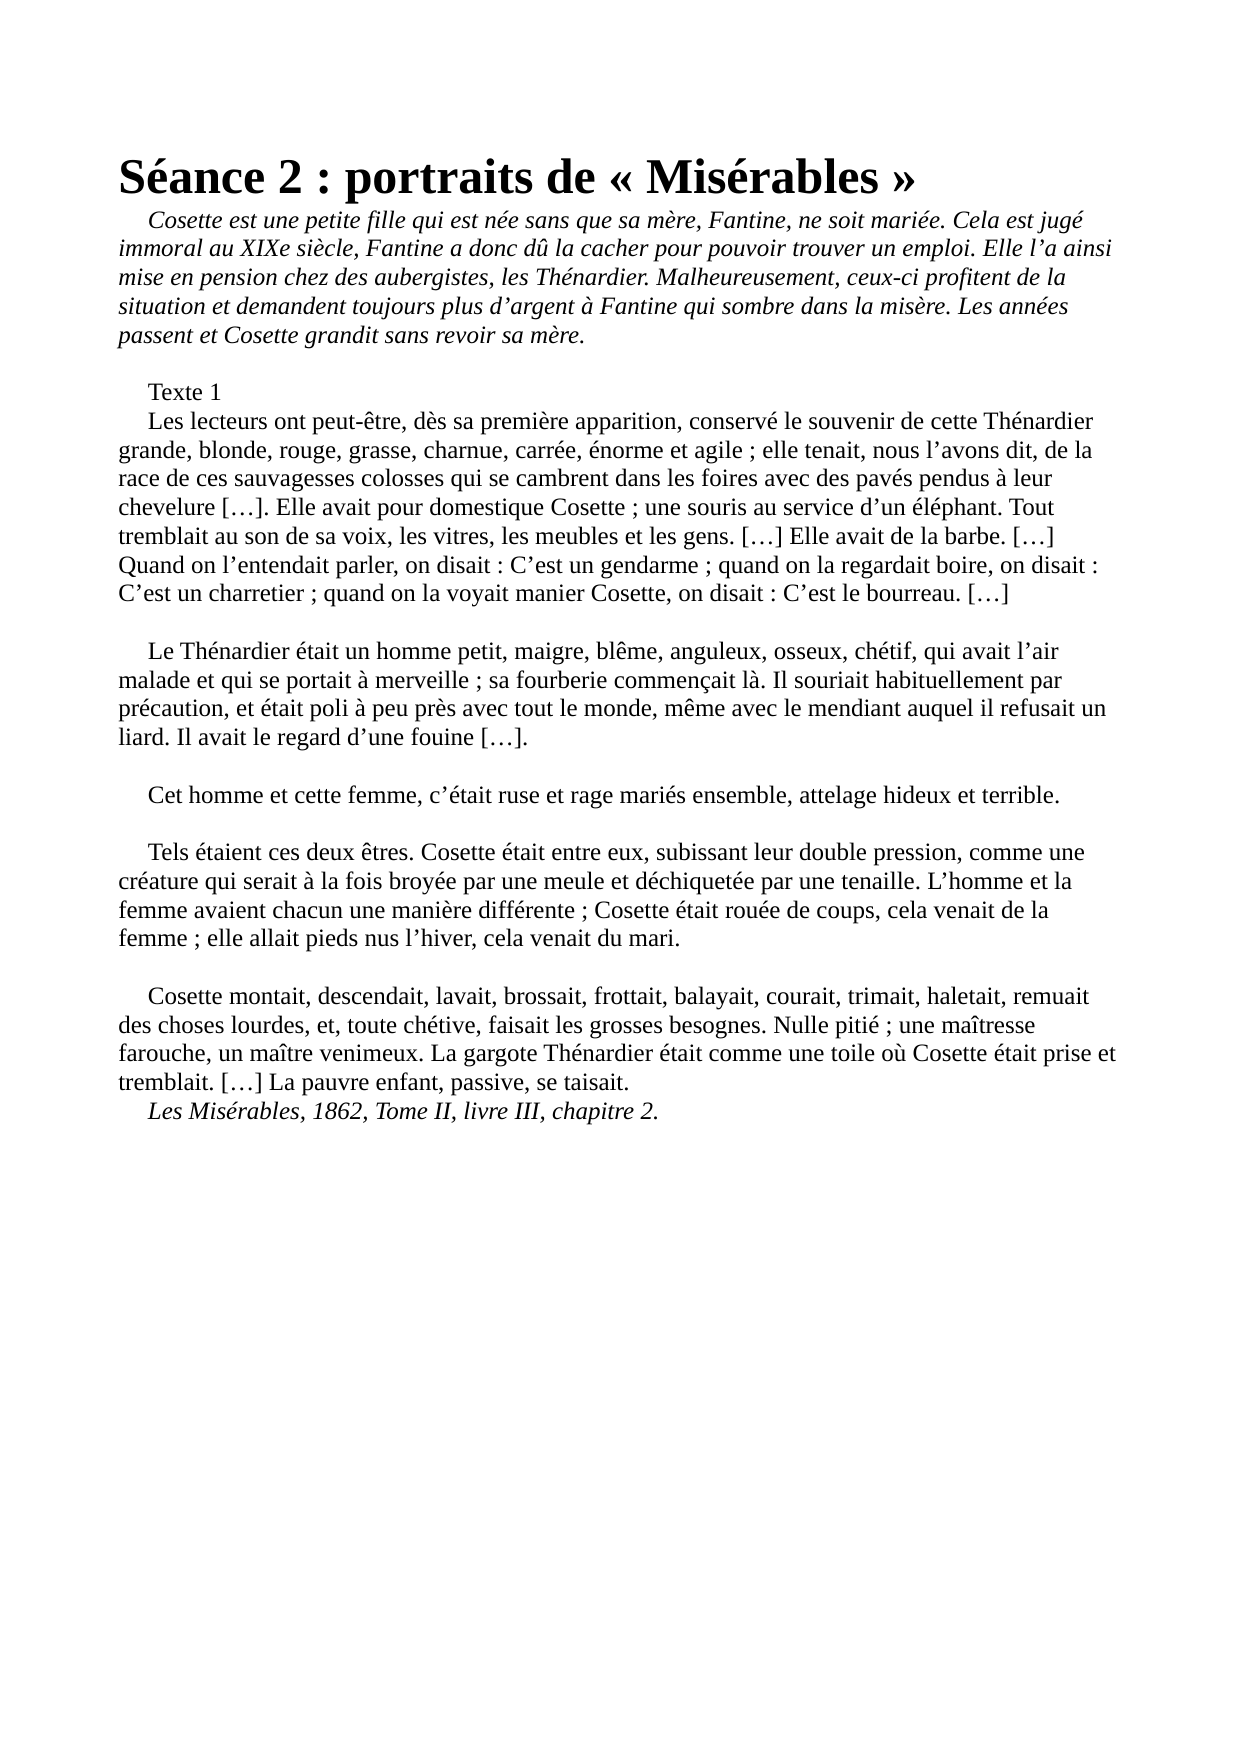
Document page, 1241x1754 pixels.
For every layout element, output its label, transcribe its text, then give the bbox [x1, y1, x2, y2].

subtitle Texte 1 [118, 377, 1122, 406]
subtitle Cosette montait, descendait, lavait, brossait, frottait, balayait, courait, trimait, haletait, remuait des choses lourdes, et, toute chétive, faisait les grosses besognes. Nulle pitié ; une maîtresse farouche, un maître venimeux. La gargote Thénardier était comme une toile où Cosette était prise et tremblait. […] La pauvre enfant, passive, se taisait. [118, 981, 1122, 1096]
subtitle Séance 2 : portraits de « Misérables » [118, 147, 1122, 205]
subtitle Les lecteurs ont peut-être, dès sa première apparition, conservé le souvenir de cette Thénardier grande, blonde, rouge, grasse, charnue, carrée, énorme et agile ; elle tenait, nous l’avons dit, de la race de ces sauvagesses colosses qui se cambrent dans les foires avec des pavés pendus à leur chevelure […]. Elle avait pour domestique Cosette ; une souris au service d’un éléphant. Tout tremblait au son de sa voix, les vitres, les meubles et les gens. […] Elle avait de la barbe. […] Quand on l’entendait parler, on disait : C’est un gendarme ; quand on la regardait boire, on disait : C’est un charretier ; quand on la voyait manier Cosette, on disait : C’est le bourreau. […] [118, 406, 1122, 607]
subtitle Cet homme et cette femme, c’était ruse et rage mariés ensemble, attelage hideux et terrible. [118, 780, 1122, 808]
subtitle Cosette est une petite fille qui est née sans que sa mère, Fantine, ne soit mariée. Cela est jugé immoral au XIXe siècle, Fantine a donc dû la cacher pour pouvoir trouver un emploi. Elle l’a ainsi mise en pension chez des aubergistes, les Thénardier. Malheureusement, ceux-ci profitent de la situation et demandent toujours plus d’argent à Fantine qui sombre dans la misère. Les années passent et Cosette grandit sans revoir sa mère. [118, 205, 1122, 348]
subtitle Tels étaient ces deux êtres. Cosette était entre eux, subissant leur double pression, comme une créature qui serait à la fois broyée par une meule et déchiquetée par une tenaille. L’homme et la femme avaient chacun une manière différente ; Cosette était rouée de coups, cela venait de la femme ; elle allait pieds nus l’hiver, cela venait du mari. [118, 837, 1122, 952]
subtitle Les Misérables, 1862, Tome II, livre III, chapitre 2. [118, 1096, 1122, 1125]
subtitle Le Thénardier était un homme petit, maigre, blême, anguleux, osseux, chétif, qui avait l’air malade et qui se portait à merveille ; sa fourberie commençait là. Il souriait habituellement par précaution, et était poli à peu près avec tout le monde, même avec le mendiant auquel il refusait un liard. Il avait le regard d’une fouine […]. [118, 636, 1122, 751]
